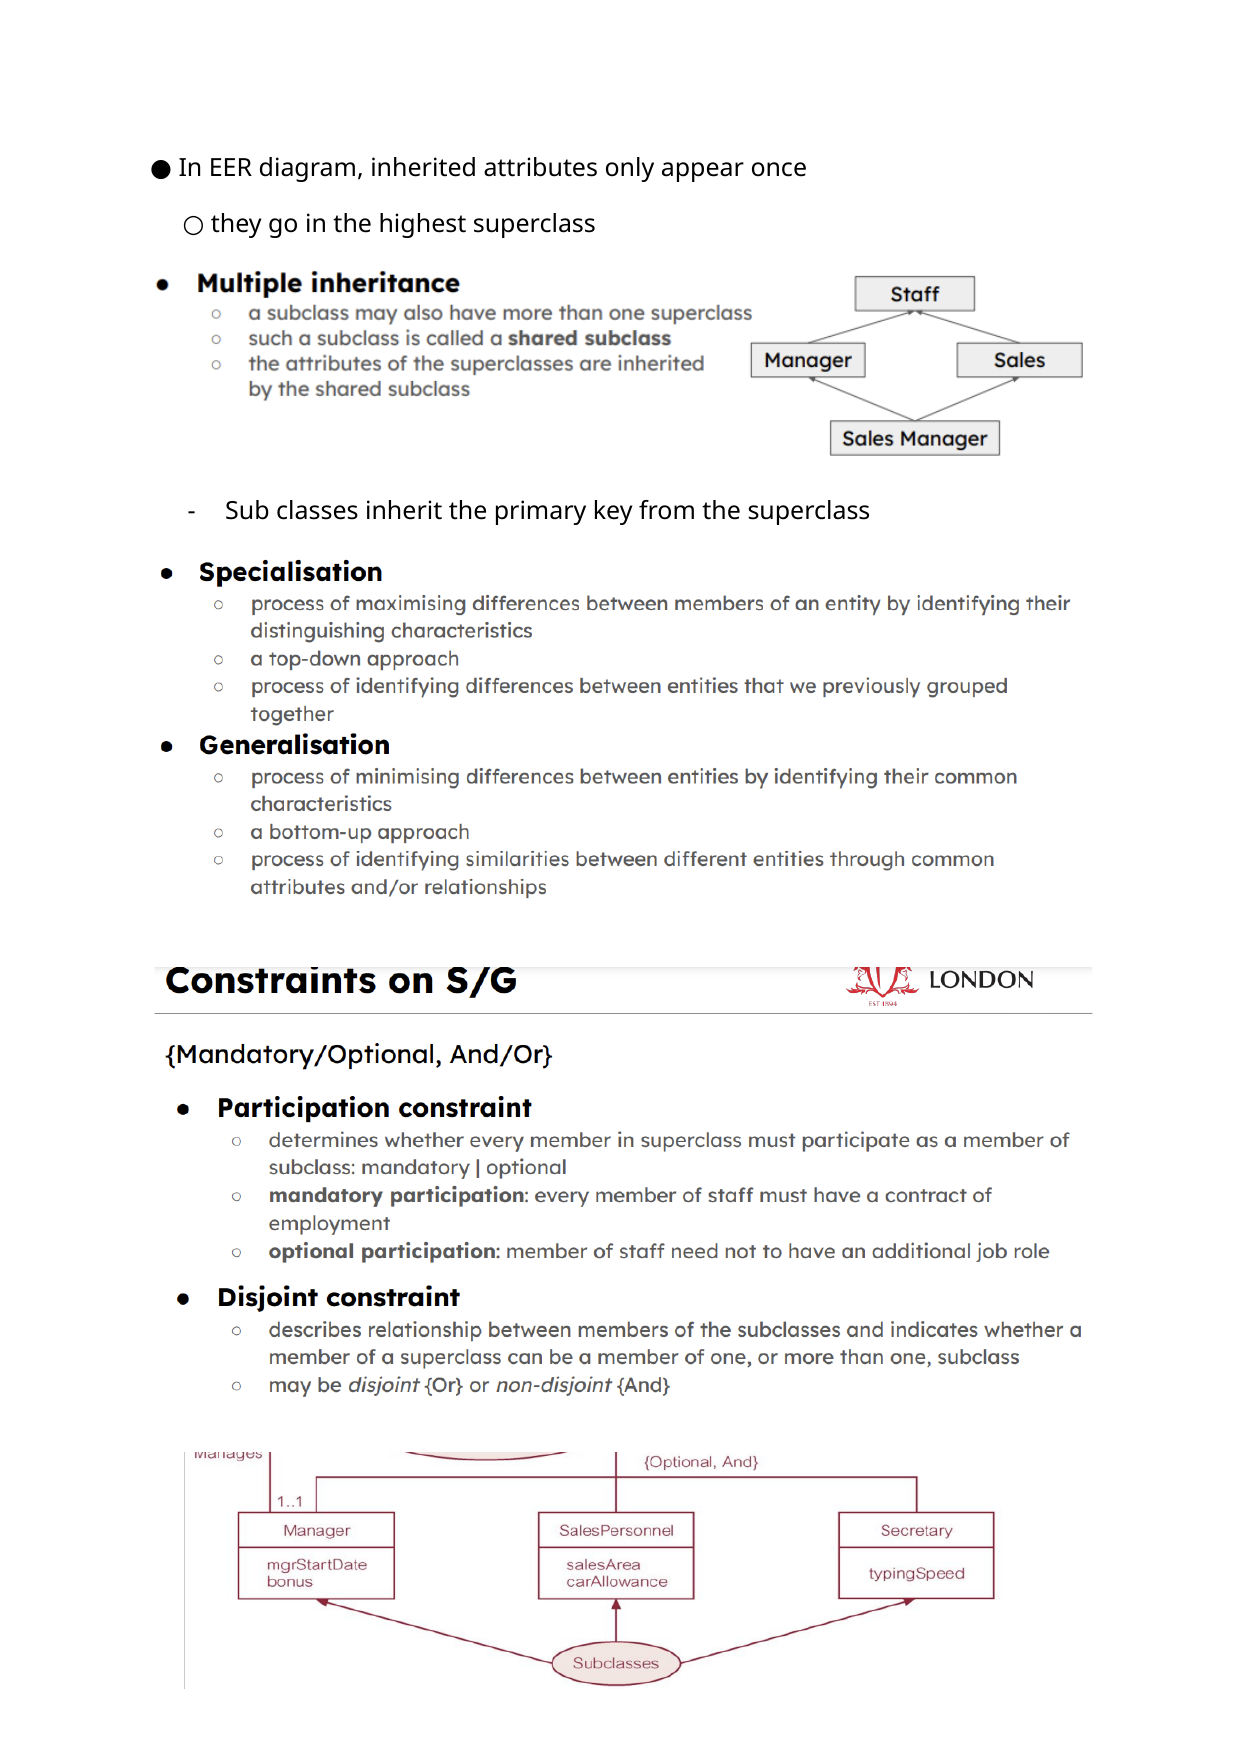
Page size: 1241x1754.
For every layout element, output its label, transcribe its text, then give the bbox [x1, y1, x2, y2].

text ● In EER diagram, inherited attributes only appear once [150, 150, 1090, 184]
list Sub classes inherit the primary key from the superclass [187, 492, 1090, 526]
text ○ they go in the highest superclass [150, 206, 1090, 240]
